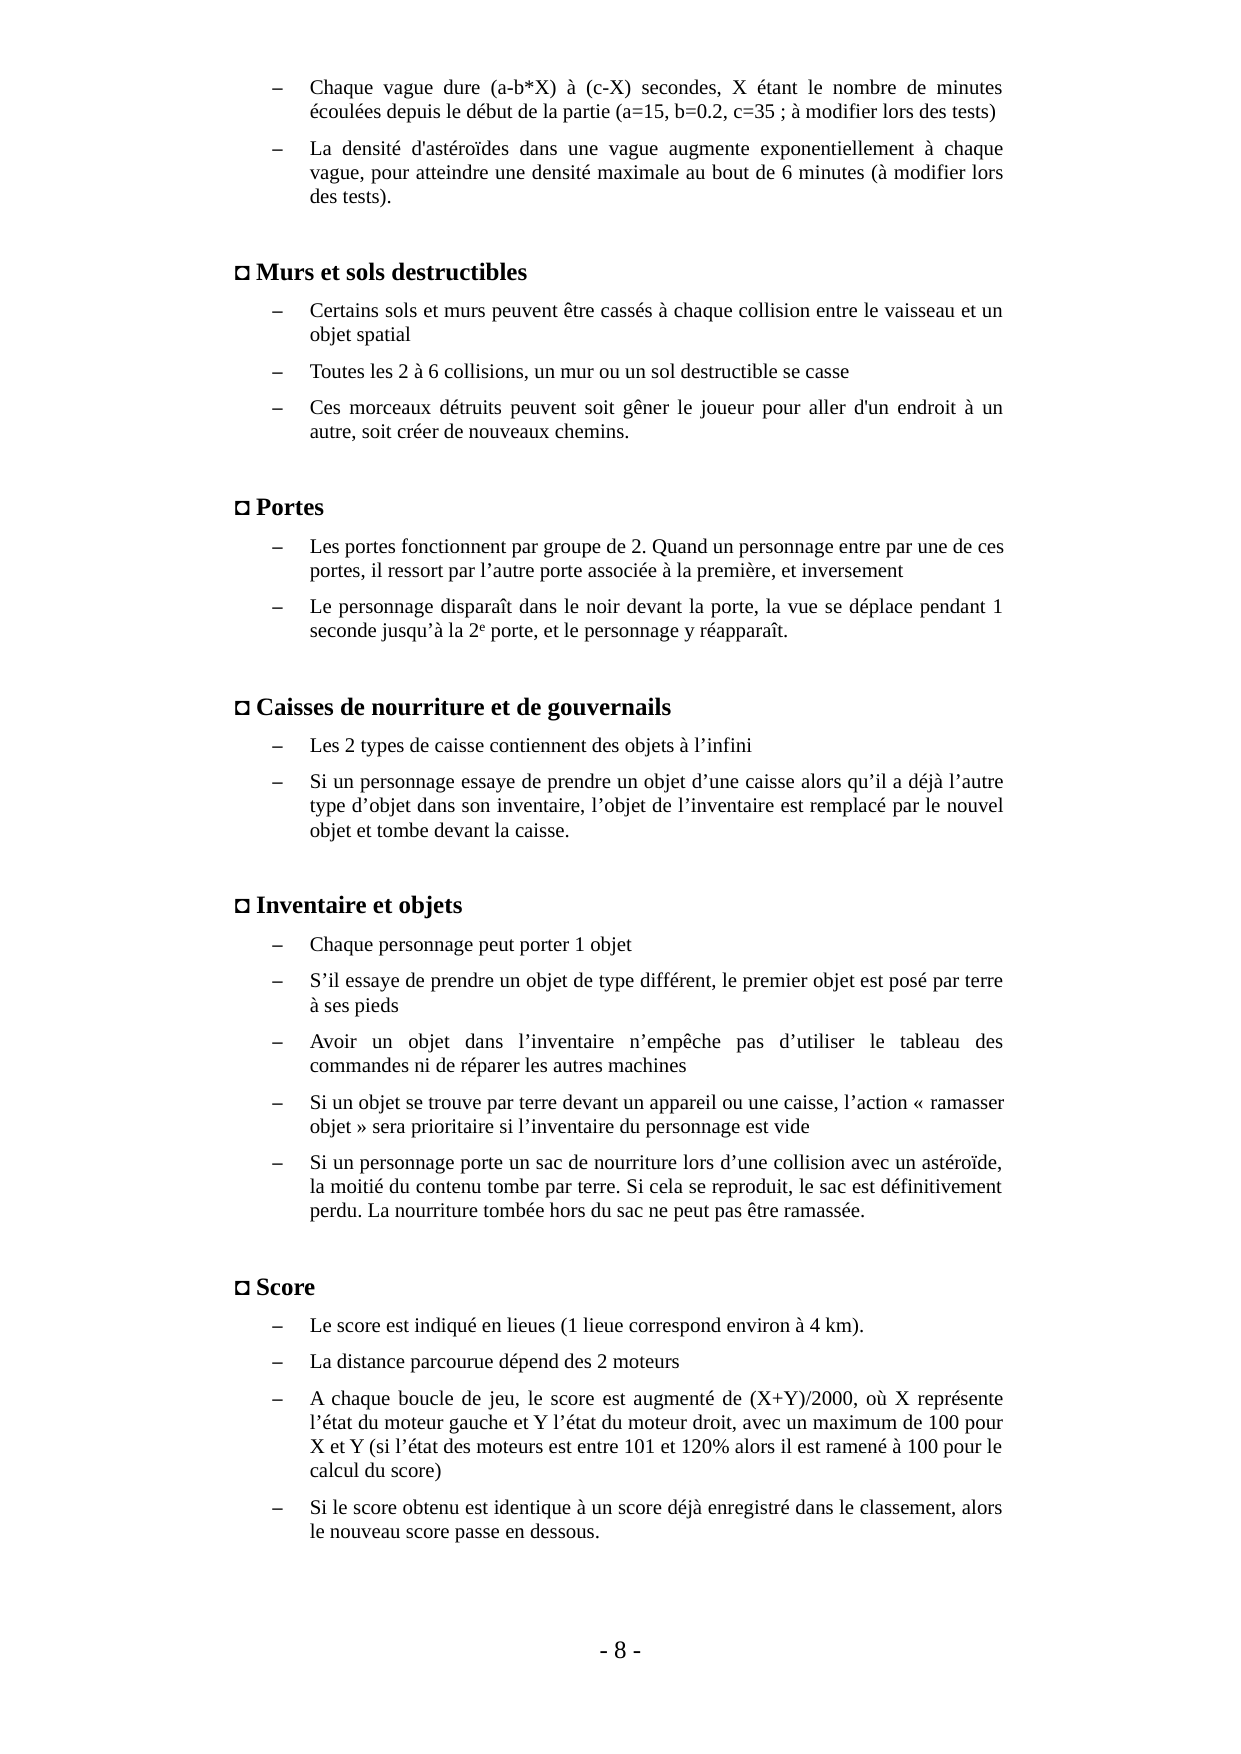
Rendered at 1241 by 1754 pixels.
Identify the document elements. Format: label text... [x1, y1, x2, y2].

list A chaque boucle de jeu, le score est augmenté de (X+Y)/2000, où X représente l’état du moteur gauche et Y l’état du moteur droit, avec un maximum de 100 pour X et Y (si l’état des moteurs est entre 101 et 120% alors il est ramené à 100 pour le calcul du score) [272, 1386, 1004, 1482]
list Si le score obtenu est identique à un score déjà enregistré dans le classement, alors le nouveau score passe en dessous. [272, 1495, 1004, 1543]
list S’il essaye de prendre un objet de type différent, le premier objet est posé par terre à ses pieds [272, 968, 1004, 1017]
list Ces morceaux détruits peuvent soit gêner le joueur pour aller d'un endroit à un autre, soit créer de nouveaux chemins. [272, 395, 1004, 443]
list La distance parcourue dépend des 2 moteurs [272, 1349, 1004, 1373]
list La densité d'astéroïdes dans une vague augmente exponentiellement à chaque vague, pour atteindre une densité maximale au bout de 6 minutes (à modifier lors des tests). [272, 136, 1004, 208]
list Si un personnage essaye de prendre un objet d’une caisse alors qu’il a déjà l’autre type d’objet dans son inventaire, l’objet de l’inventaire est remplacé par le nouvel objet et tombe devant la caisse. [272, 769, 1004, 842]
list Si un personnage porte un sac de nourriture lors d’une collision avec un astéroïde, la moitié du contenu tombe par terre. Si cela se reproduit, le sac est définitivement perdu. La nourriture tombée hors du sac ne peut pas être ramassée. [272, 1150, 1004, 1222]
text ◘ Portes [234, 492, 1004, 521]
list Chaque vague dure (a-b*X) à (c-X) secondes, X étant le nombre de minutes écoulées depuis le début de la partie (a=15, b=0.2, c=35 ; à modifier lors des tests) [272, 75, 1004, 123]
list Avoir un objet dans l’inventaire n’empêche pas d’utiliser le tableau des commandes ni de réparer les autres machines [272, 1029, 1004, 1077]
text ◘ Caisses de nourriture et de gouvernails [234, 692, 1004, 720]
list Le personnage disparaît dans le noir devant la porte, la vue se déplace pendant 1 seconde jusqu’à la 2e porte, et le personnage y réapparaît. [272, 594, 1004, 642]
list Les 2 types de caisse contiennent des objets à l’infini [272, 733, 1004, 757]
list Les portes fonctionnent par groupe de 2. Quand un personnage entre par une de ces portes, il ressort par l’autre porte associée à la première, et inversement [272, 534, 1005, 582]
list Si un objet se trouve par terre devant un appareil ou une caisse, l’action « ramasser objet » sera prioritaire si l’inventaire du personnage est vide [272, 1090, 1004, 1138]
text ◘ Score [234, 1272, 1004, 1300]
list Certains sols et murs peuvent être cassés à chaque collision entre le vaisseau et un objet spatial [272, 298, 1004, 346]
list Chaque personnage peut porter 1 objet [272, 932, 1004, 956]
text ◘ Murs et sols destructibles [234, 257, 1004, 286]
text ◘ Inventaire et objets [234, 891, 1004, 919]
list Le score est indiqué en lieues (1 lieue correspond environ à 4 km). [272, 1313, 1004, 1337]
list Toutes les 2 à 6 collisions, un mur ou un sol destructible se casse [272, 359, 1004, 383]
